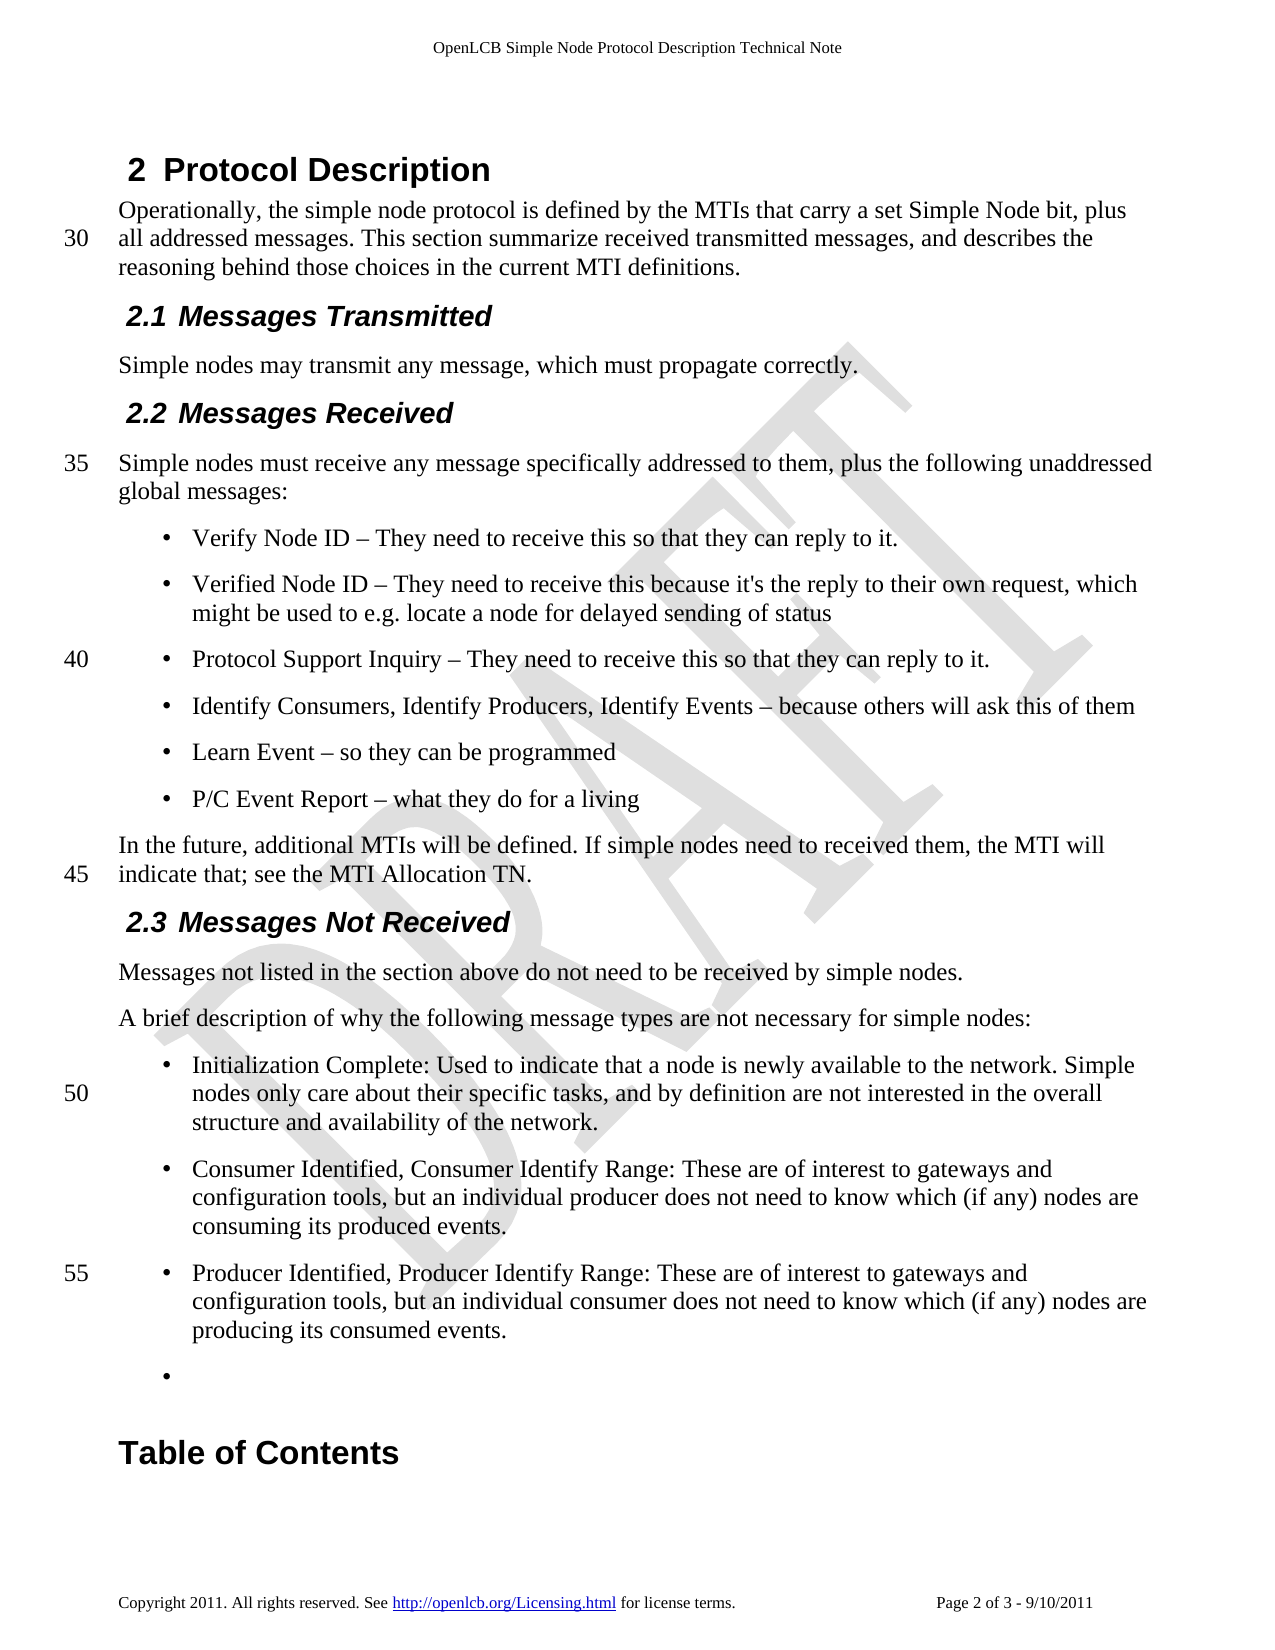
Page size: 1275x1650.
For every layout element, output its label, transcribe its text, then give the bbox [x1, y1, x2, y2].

list Initialization Complete: Used to indicate that a node is newly available to the network. Simple nodes only care about their specific tasks, and by definition are not interested in the overall structure and availability of the network. [449, 1050, 581, 1136]
list Producer Identified, Producer Identify Range: These are of interest to gateways and configuration tools, but an individual consumer does not need to know which (if any) nodes are producing its consumed events. [162, 1258, 1157, 1344]
list Verified Node ID – They need to receive this because it's the reply to their own request, which might be used to e.g. locate a node for delayed sending of status [162, 569, 687, 627]
list Protocol Support Inquiry – They need to receive this so that they can reply to it. [162, 644, 733, 673]
subtitle Messages Not Received [412, 906, 515, 939]
text Operationally, the simple node protocol is defined by the MTIs that carry a set Simple Node bit, plus all addressed messages. This section summarize received transmitted messages, and describes the reasoning behind those choices in the current MTI definitions. [118, 195, 1157, 281]
text Messages not listed in the section above do not need to be received by simple nodes. [118, 957, 234, 986]
text A brief description of why the following message types are not necessary for simple nodes: [509, 1003, 645, 1032]
list Consumer Identified, Consumer Identify Range: These are of interest to gateways and configuration tools, but an individual producer does not need to know which (if any) nodes are consuming its produced events. [501, 1154, 1157, 1240]
text Simple nodes may transmit any message, which must propagate correctly. [858, 350, 1157, 379]
list Protocol Support Inquiry – They need to receive this so that they can reply to it. [1067, 644, 1157, 673]
text In the future, additional MTIs will be defined. If simple nodes need to received them, the MTI will indicate that; see the MTI Allocation TN. [484, 830, 655, 888]
subtitle Messages Transmitted [118, 299, 1157, 332]
list Identify Consumers, Identify Producers, Identify Events – because others will ask this of them [798, 691, 1157, 720]
list Identify Consumers, Identify Producers, Identify Events – because others will ask this of them [162, 691, 539, 720]
list P/C Event Report – what they do for a living [721, 784, 873, 813]
subtitle Messages Not Received [539, 906, 690, 939]
text Simple nodes may transmit any message, which must propagate correctly. [118, 350, 838, 379]
subtitle Protocol Description [118, 150, 1157, 188]
text In the future, additional MTIs will be defined. If simple nodes need to received them, the MTI will indicate that; see the MTI Allocation TN. [366, 830, 496, 888]
list Verify Node ID – They need to receive this so that they can reply to it. [927, 523, 1157, 552]
list Learn Event – so they can be programmed [162, 737, 571, 766]
list P/C Event Report – what they do for a living [604, 784, 701, 813]
list Learn Event – so they can be programmed [571, 737, 639, 766]
list Verified Node ID – They need to receive this because it's the reply to their own request, which might be used to e.g. locate a node for delayed sending of status [672, 569, 988, 627]
text A brief description of why the following message types are not necessary for simple nodes: [118, 1003, 184, 1032]
list Initialization Complete: Used to indicate that a node is newly available to the network. Simple nodes only care about their specific tasks, and by definition are not interested in the overall structure and availability of the network. [246, 1050, 475, 1136]
text Messages not listed in the section above do not need to be received by simple nodes. [724, 957, 1157, 986]
list P/C Event Report – what they do for a living [927, 784, 1157, 813]
text Simple nodes must receive any message specifically addressed to them, plus the following unaddressed global messages: [757, 448, 866, 505]
subtitle Table of Contents [118, 1433, 1157, 1471]
text Messages not listed in the section above do not need to be received by simple nodes. [567, 957, 721, 986]
list Learn Event – so they can be programmed [652, 737, 826, 766]
list Initialization Complete: Used to indicate that a node is newly available to the network. Simple nodes only care about their specific tasks, and by definition are not interested in the overall structure and availability of the network. [556, 1050, 1157, 1136]
list Protocol Support Inquiry – They need to receive this so that they can reply to it. [849, 644, 1033, 673]
text A brief description of why the following message types are not necessary for simple nodes: [708, 1003, 1157, 1032]
text Simple nodes must receive any message specifically addressed to them, plus the following unaddressed global messages: [852, 448, 1157, 505]
text Messages not listed in the section above do not need to be received by simple nodes. [336, 957, 449, 986]
text In the future, additional MTIs will be defined. If simple nodes need to received them, the MTI will indicate that; see the MTI Allocation TN. [118, 830, 357, 888]
subtitle Messages Not Received [118, 906, 402, 939]
subtitle [815, 396, 1157, 430]
text In the future, additional MTIs will be defined. If simple nodes need to received them, the MTI will indicate that; see the MTI Allocation TN. [789, 830, 1157, 888]
list Verified Node ID – They need to receive this because it's the reply to their own request, which might be used to e.g. locate a node for delayed sending of status [973, 569, 1157, 627]
text Simple nodes must receive any message specifically addressed to them, plus the following unaddressed global messages: [118, 448, 763, 505]
subtitle Messages Not Received [689, 906, 1157, 939]
text A brief description of why the following message types are not necessary for simple nodes: [401, 1003, 495, 1032]
text A brief description of why the following message types are not necessary for simple nodes: [213, 1003, 384, 1032]
list Consumer Identified, Consumer Identify Range: These are of interest to gateways and configuration tools, but an individual producer does not need to know which (if any) nodes are consuming its produced events. [350, 1154, 494, 1240]
list Learn Event – so they can be programmed [840, 737, 1157, 766]
list Verify Node ID – They need to receive this so that they can reply to it. [162, 523, 665, 552]
list Identify Consumers, Identify Producers, Identify Events – because others will ask this of them [584, 691, 780, 720]
list Initialization Complete: Used to indicate that a node is newly available to the network. Simple nodes only care about their specific tasks, and by definition are not interested in the overall structure and availability of the network. [162, 1050, 289, 1136]
list Protocol Support Inquiry – They need to receive this so that they can reply to it. [747, 644, 809, 673]
text In the future, additional MTIs will be defined. If simple nodes need to received them, the MTI will indicate that; see the MTI Allocation TN. [670, 830, 814, 888]
list Consumer Identified, Consumer Identify Range: These are of interest to gateways and configuration tools, but an individual producer does not need to know which (if any) nodes are consuming its produced events. [162, 1154, 393, 1240]
subtitle Messages Received [118, 396, 792, 430]
list P/C Event Report – what they do for a living [162, 784, 603, 813]
list Verify Node ID – They need to receive this so that they can reply to it. [675, 523, 913, 552]
